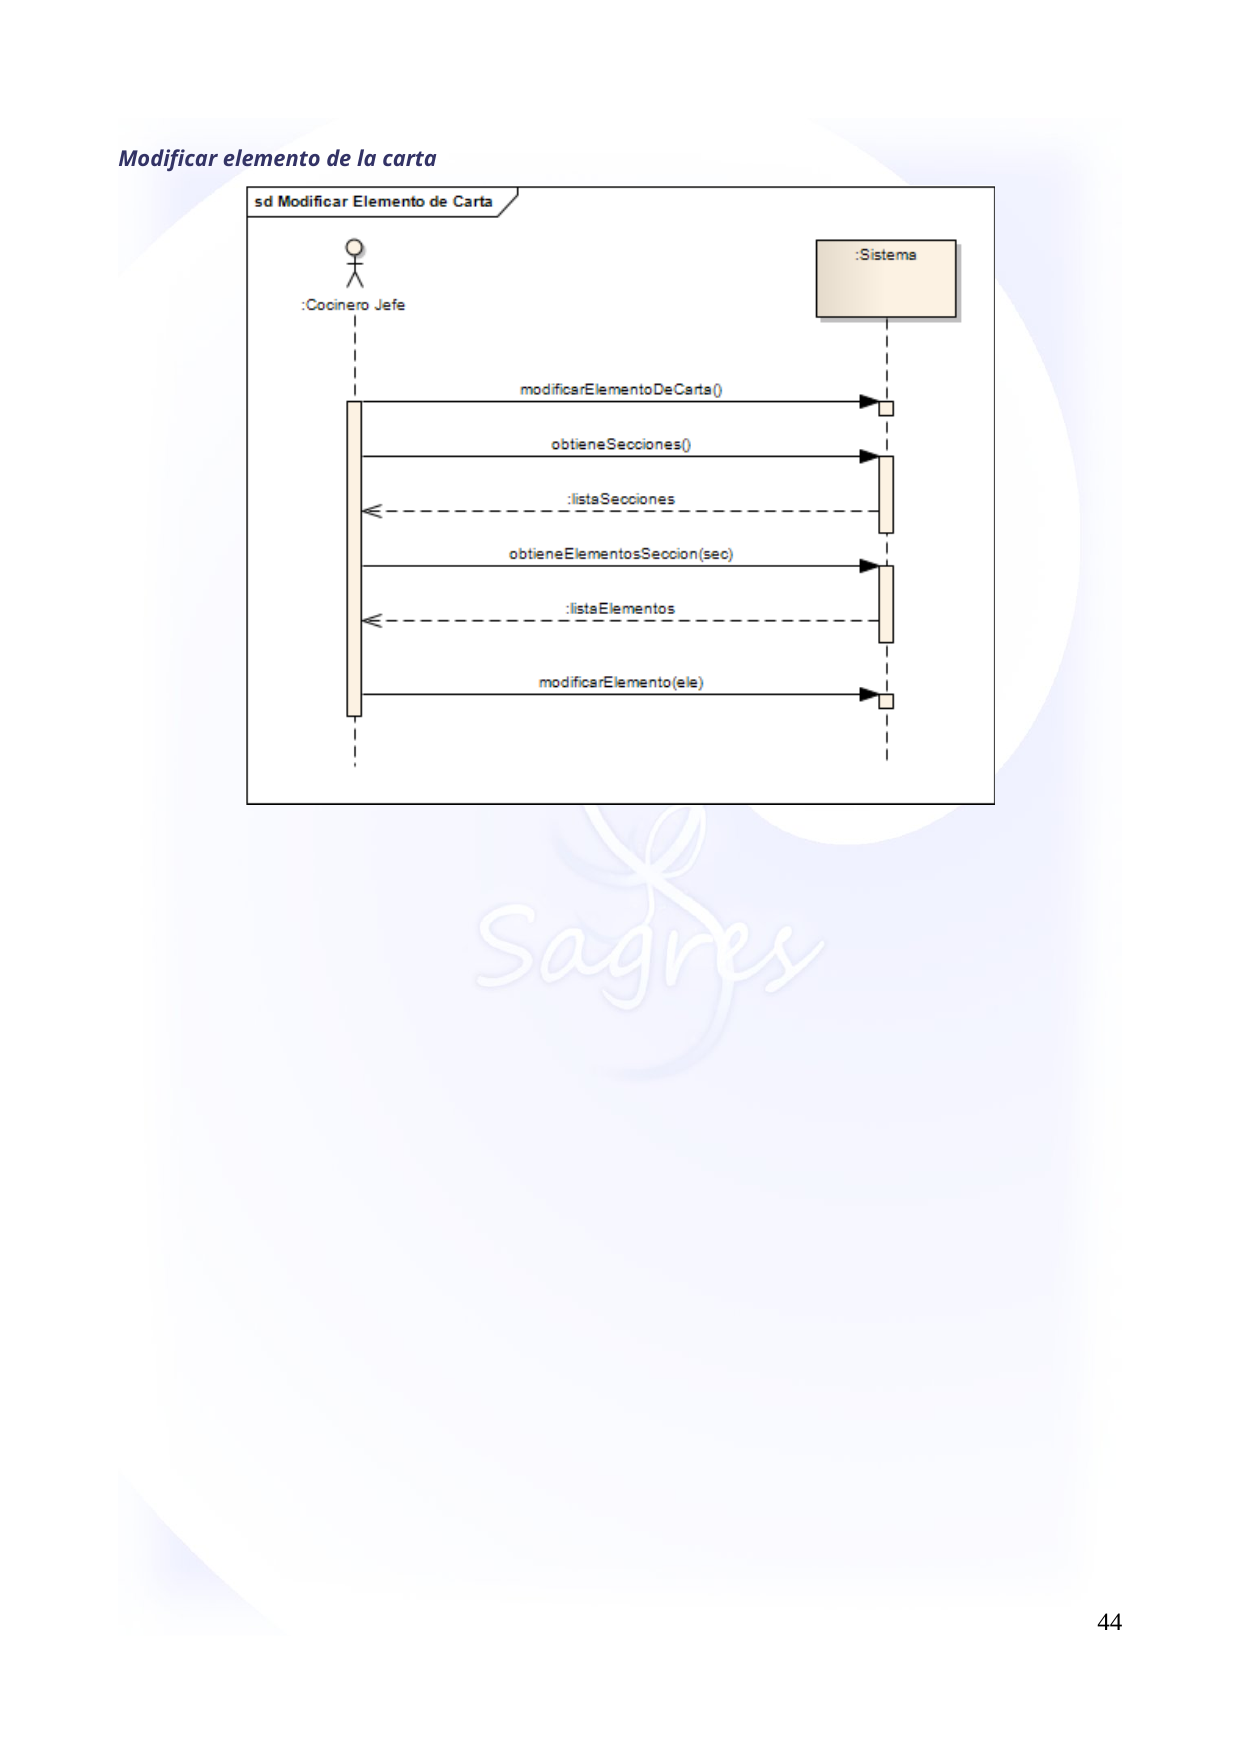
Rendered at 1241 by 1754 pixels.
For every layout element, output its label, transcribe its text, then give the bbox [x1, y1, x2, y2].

picture [118, 173, 1122, 1636]
picture [118, 118, 1122, 143]
subtitle Modificar elemento de la carta [118, 143, 1122, 173]
